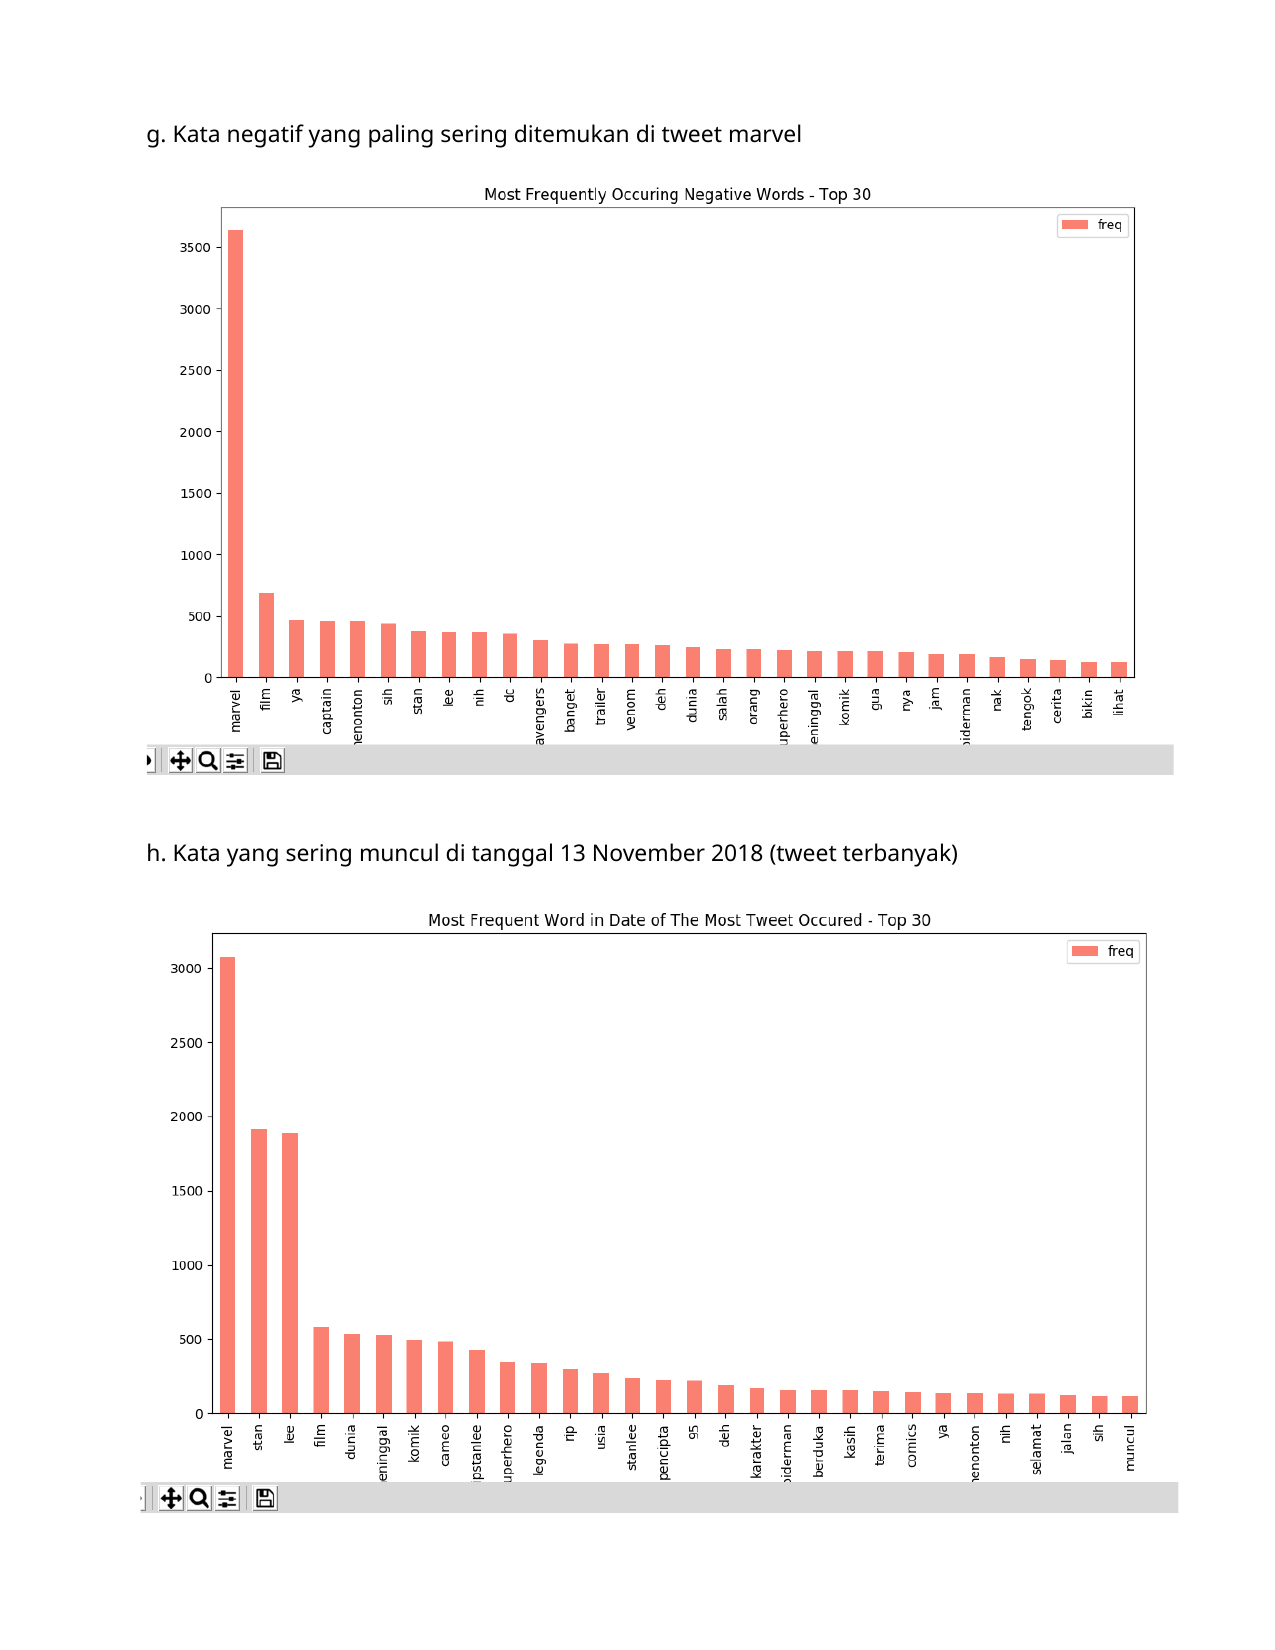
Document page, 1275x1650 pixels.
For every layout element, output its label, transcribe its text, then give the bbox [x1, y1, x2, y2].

picture [140, 887, 1179, 1513]
text h. Kata yang sering muncul di tanggal 13 November 2018 (tweet terbanyak) [146, 837, 1157, 869]
text g. Kata negatif yang paling sering ditemukan di tweet marvel [146, 118, 1157, 149]
picture [146, 172, 1174, 775]
